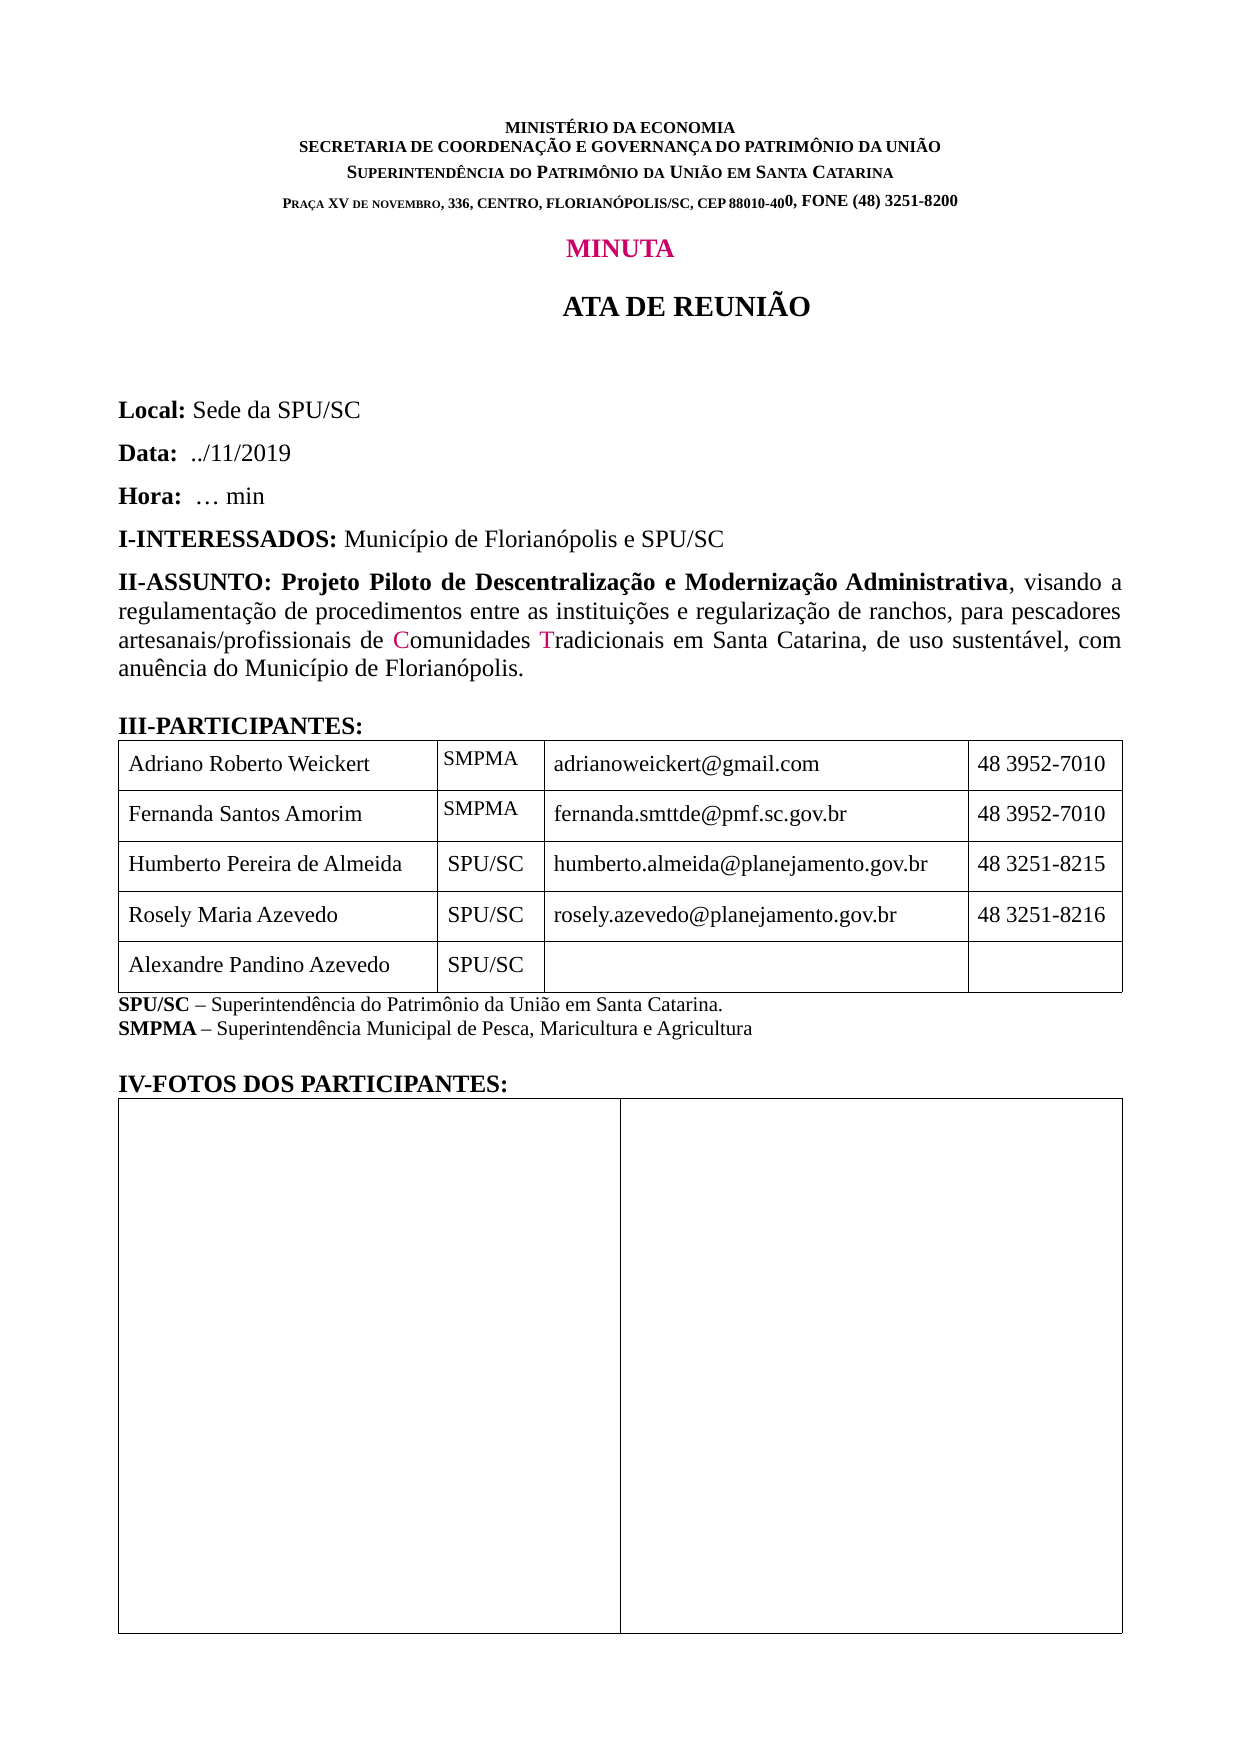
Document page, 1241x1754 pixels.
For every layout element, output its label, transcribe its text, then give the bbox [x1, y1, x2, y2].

table_cell rosely.azevedo@planejamento.gov.br [545, 892, 968, 941]
text Hora: … min [118, 481, 1122, 510]
table_header SMPMA [438, 741, 544, 790]
table_cell Fernanda Santos Amorim [119, 791, 437, 841]
table_header [119, 1099, 620, 1633]
table_cell 48 3952-7010 [969, 791, 1122, 841]
text MINUTA [118, 232, 1122, 285]
text I-INTERESSADOS: Município de Florianópolis e SPU/SC [118, 524, 1122, 553]
text III-PARTICIPANTES: [118, 711, 1122, 740]
table_cell Alexandre Pandino Azevedo [119, 942, 437, 992]
text II-ASSUNTO: Projeto Piloto de Descentralização e Modernização Administrativa, visando a regulamentação de procedimentos entre as instituições e regularização de ranchos, para pescadores artesanais/profissionais de Comunidades Tradicionais em Santa Catarina, de uso sustentável, com anuência do Município de Florianópolis. [118, 567, 1122, 682]
table_cell 48 3251-8216 [969, 892, 1122, 941]
table_header 48 3952-7010 [969, 741, 1122, 790]
table_header Adriano Roberto Weickert [119, 741, 437, 790]
table_cell [969, 942, 1122, 992]
table_cell SMPMA [438, 791, 544, 841]
table_header adrianoweickert@gmail.com [545, 741, 968, 790]
text IV-FOTOS DOS PARTICIPANTES: [118, 1069, 1122, 1097]
text Data: ../11/2019 [118, 438, 1122, 467]
table_header [621, 1099, 1122, 1633]
text SECRETARIA DE COORDENAÇÃO E GOVERNANÇA DO PATRIMÔNIO DA UNIÃO [118, 137, 1122, 156]
table_cell [545, 942, 968, 992]
table_cell Rosely Maria Azevedo [119, 892, 437, 941]
table_cell Humberto Pereira de Almeida [119, 842, 437, 891]
table_cell humberto.almeida@planejamento.gov.br [545, 842, 968, 891]
table_cell SPU/SC [438, 942, 544, 992]
table_cell SPU/SC [438, 842, 544, 891]
table_cell fernanda.smttde@pmf.sc.gov.br [545, 791, 968, 841]
table_cell 48 3251-8215 [969, 842, 1122, 891]
text Superintendência do Patrimônio da União em Santa Catarina [118, 161, 1122, 182]
text SPU/SC – Superintendência do Patrimônio da União em Santa Catarina. [118, 993, 1122, 1016]
table_cell SPU/SC [438, 892, 544, 941]
text ATA DE REUNIÃO [118, 289, 1122, 323]
text MINISTÉRIO DA ECONOMIA [118, 118, 1122, 137]
text Local: Sede da SPU/SC [118, 395, 1122, 423]
text SMPMA – Superintendência Municipal de Pesca, Maricultura e Agricultura [118, 1016, 1122, 1040]
text Praça XV de novembro, 336, CENTRO, FLORIANÓPOLIS/SC, CEP 88010-400, FONE (48) 3251-8200 [118, 191, 1122, 224]
